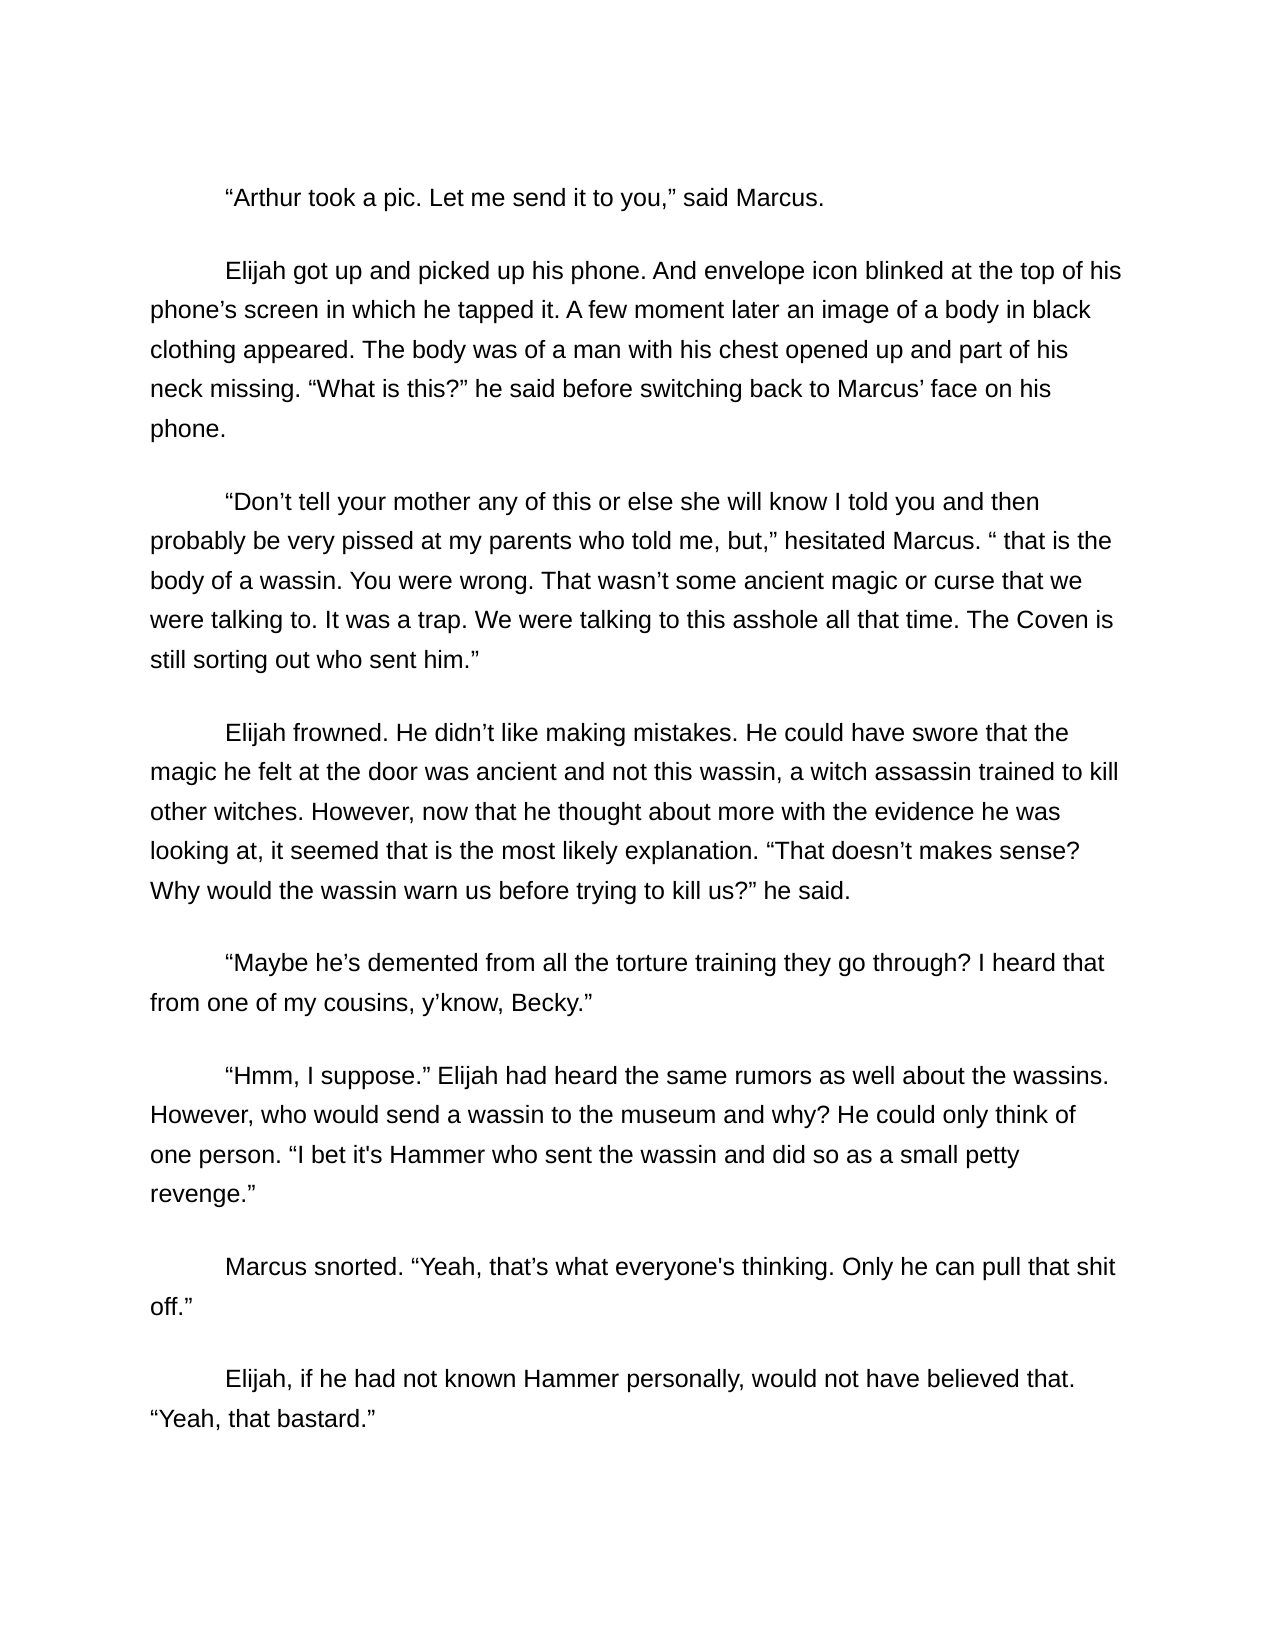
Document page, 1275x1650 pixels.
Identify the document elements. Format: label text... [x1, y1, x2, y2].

text Elijah got up and picked up his phone. And envelope icon blinked at the top of his phone’s screen in which he tapped it. A few moment later an image of a body in black clothing appeared. The body was of a man with his chest opened up and part of his neck missing. “What is this?” he said before switching back to Marcus’ face on his phone. [150, 256, 1125, 443]
text Elijah frowned. He didn’t like making mistakes. He could have swore that the magic he felt at the door was ancient and not this wassin, a witch assassin trained to kill other witches. However, now that he thought about more with the evidence he was looking at, it seemed that is the most likely explanation. “That doesn’t makes sense? Why would the wassin warn us before trying to kill us?” he said. [150, 717, 1125, 904]
text “Maybe he’s demented from all the torture training they go through? I heard that from one of my cousins, y’know, Becky.” [150, 948, 1125, 1017]
text “Don’t tell your mother any of this or else she will know I told you and then probably be very pissed at my parents who told me, but,” hesitated Marcus. “ that is the body of a wassin. You were wrong. That wasn’t some ancient magic or curse that we were talking to. It was a trap. We were talking to this asshole all that time. The Coven is still sorting out who sent him.” [150, 487, 1125, 674]
text Marcus snorted. “Yeah, that’s what everyone's thinking. Only he can pull that shit off.” [150, 1252, 1125, 1320]
text Elijah, if he had not known Hammer personally, would not have believed that. “Yeah, that bastard.” [150, 1364, 1125, 1432]
text “Arthur took a pic. Let me send it to you,” said Marcus. [150, 183, 1125, 212]
text “Hmm, I suppose.” Elijah had heard the same rumors as well about the wassins. However, who would send a wassin to the museum and why? He could only think of one person. “I bet it's Hammer who sent the wassin and did so as a small petty revenge.” [150, 1061, 1125, 1208]
